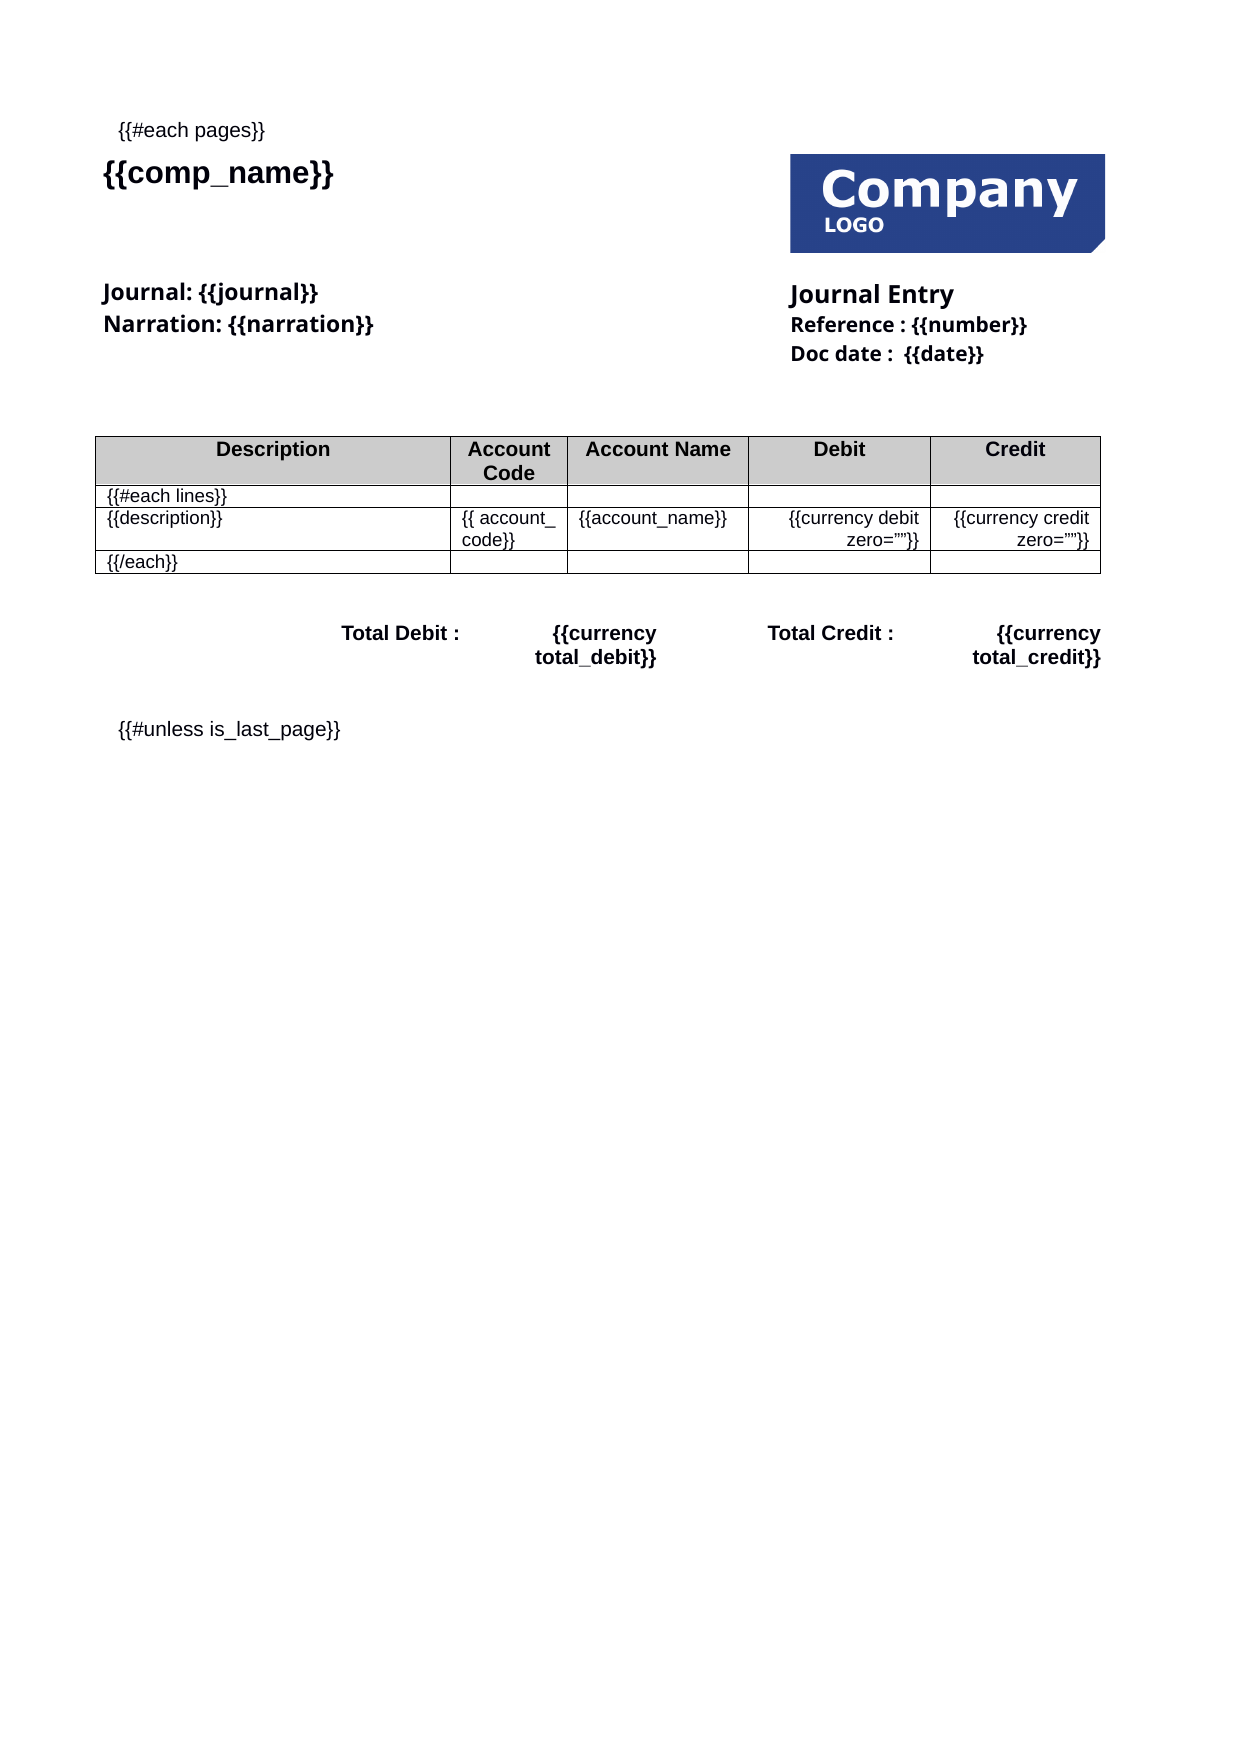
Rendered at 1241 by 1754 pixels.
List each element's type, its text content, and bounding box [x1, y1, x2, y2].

table_header Credit [931, 437, 1100, 484]
table_cell {{description}} [96, 508, 450, 550]
table_header [779, 155, 790, 252]
table_cell [737, 551, 748, 572]
table_header Account Name [568, 437, 748, 484]
table_cell {{/each}} [439, 551, 450, 572]
table_cell {{currency debit zero=””}} [749, 508, 930, 550]
table_cell [1089, 551, 1100, 572]
table_cell {{/each}} [96, 551, 107, 572]
table_cell {{account_name}} [568, 508, 748, 550]
table_cell [568, 486, 579, 507]
table_cell {{#each lines}} [96, 486, 450, 507]
table_header Debit [749, 437, 930, 484]
table_cell [749, 551, 760, 572]
table_cell [568, 551, 579, 572]
text {{#unless is_last_page}} [118, 717, 1122, 741]
table_cell [931, 551, 941, 572]
table_cell [919, 551, 930, 572]
picture [790, 154, 1106, 253]
table_cell [919, 486, 930, 507]
table_cell [1089, 486, 1100, 507]
table_cell [556, 551, 567, 572]
text {{#each pages}} [118, 118, 1122, 142]
table_header {{comp_name}} [92, 155, 779, 252]
table_cell {{ account_code}} [451, 508, 567, 550]
table_header Journal: {{journal}} Narration: {{narration}} [92, 276, 779, 412]
table_header Total Debit : [89, 621, 471, 669]
table_header Journal Entry Reference : {{number}} Doc date : {{date}} [779, 276, 1115, 412]
table_header Account Code [451, 437, 567, 484]
table_header {{currency total_credit}} [905, 621, 1112, 669]
table_cell [556, 486, 567, 507]
table_header [1106, 155, 1116, 252]
table_cell [749, 486, 760, 507]
table_cell [931, 486, 941, 507]
table_cell [451, 551, 462, 572]
table_cell [451, 486, 462, 507]
table_header {{currency total_debit}} [471, 621, 668, 669]
table_cell {{currency credit zero=””}} [931, 508, 1100, 550]
table_header Total Credit : [668, 621, 905, 669]
table_cell [737, 486, 748, 507]
table_header Description [96, 437, 450, 484]
